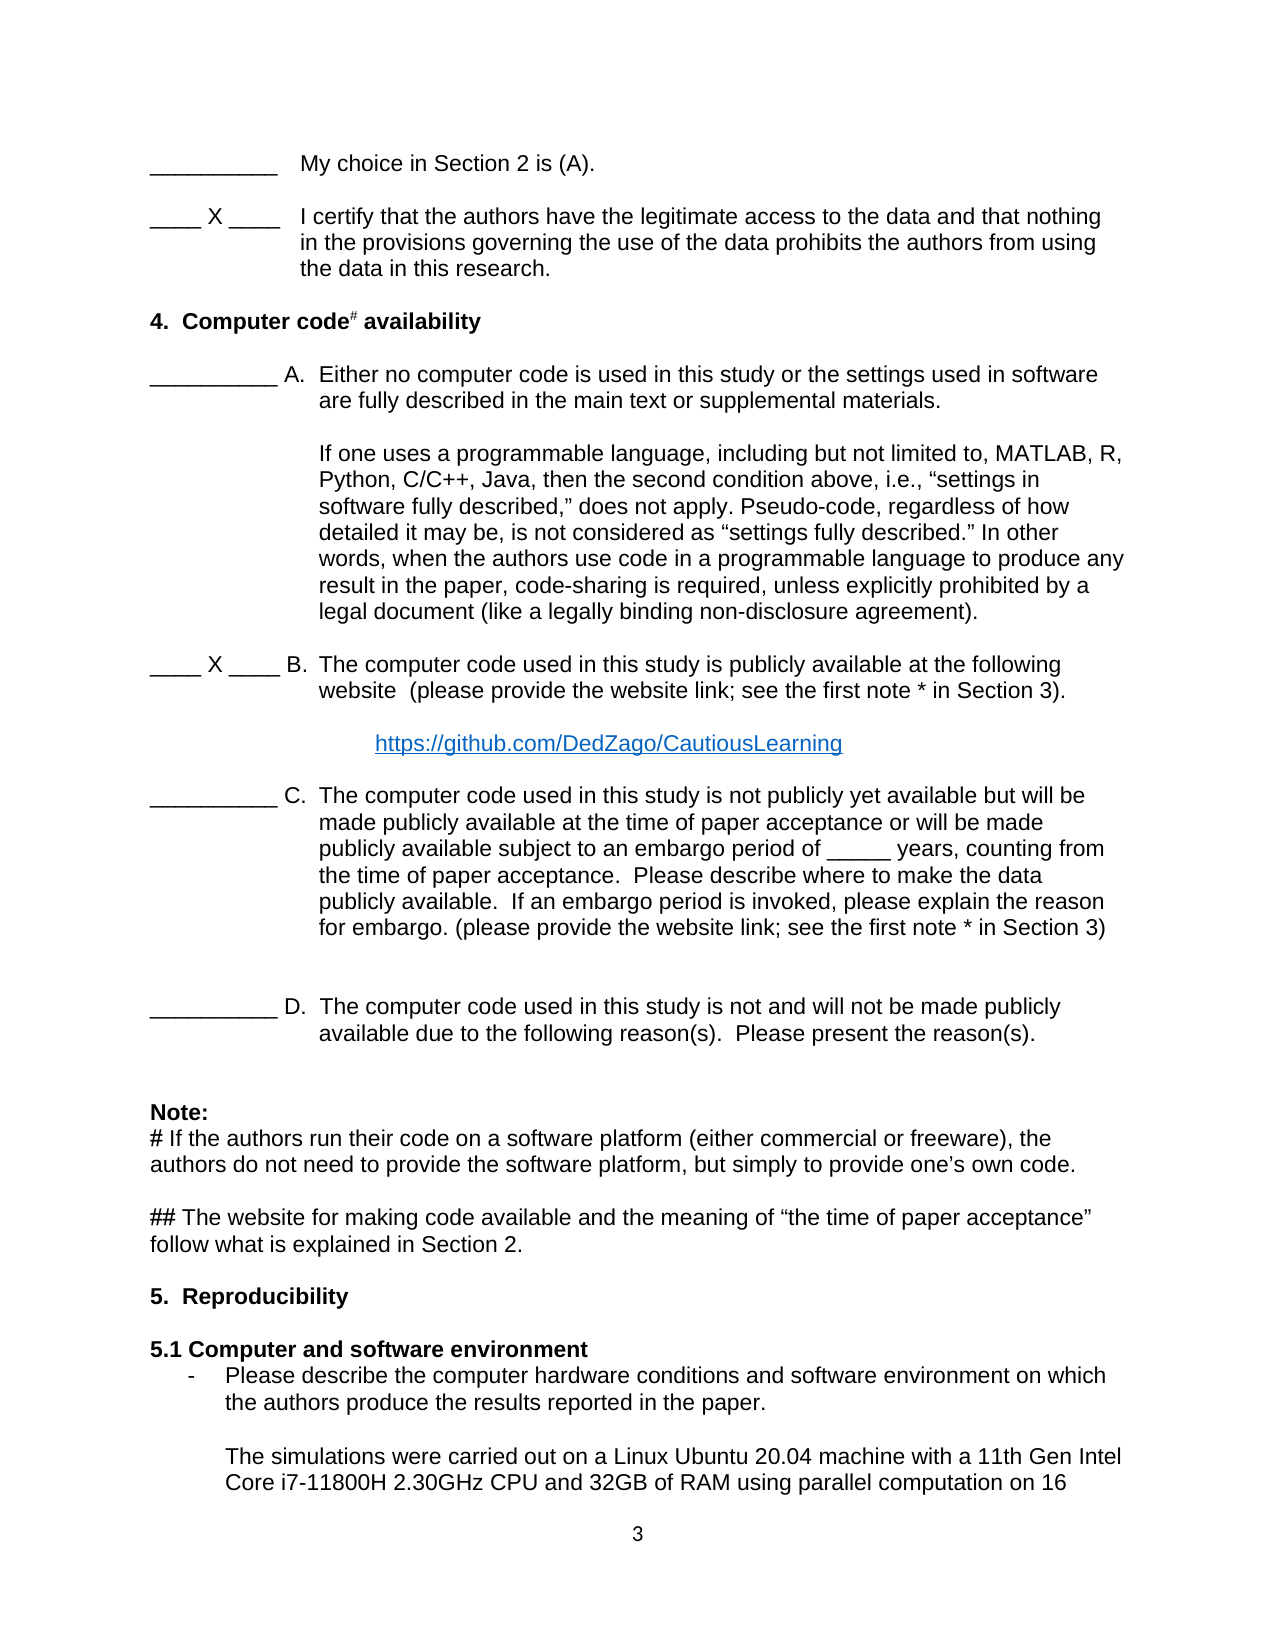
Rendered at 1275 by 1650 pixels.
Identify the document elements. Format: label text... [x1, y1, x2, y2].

text https://github.com/DedZago/CautiousLearning [150, 730, 1125, 756]
list The simulations were carried out on a Linux Ubuntu 20.04 machine with a 11th Gen Intel Core i7-11800H 2.30GHz CPU and 32GB of RAM using parallel computation on 16 [225, 1443, 1125, 1496]
text 5.1 Computer and software environment [150, 1336, 1125, 1362]
text 5. Reproducibility [150, 1283, 1125, 1309]
text ____ X ____ I certify that the authors have the legitimate access to the data and that nothing in the provisions governing the use of the data prohibits the authors from using the data in this research. [150, 203, 1125, 282]
list Please describe the computer hardware conditions and software environment on which the authors produce the results reported in the paper. [187, 1362, 1125, 1415]
text  If the authors run their code on a software platform (either commercial or freeware), the authors do not need to provide the software platform, but simply to provide one’s own code. [150, 1125, 1125, 1178]
text __________ C. The computer code used in this study is not publicly yet available but will be made publicly available at the time of paper acceptance or will be made publicly available subject to an embargo period of _____ years, counting from the time of paper acceptance. Please describe where to make the data publicly available. If an embargo period is invoked, please explain the reason for embargo. (please provide the website link; see the first note * in Section 3) [150, 782, 1125, 941]
text 4. Computer code# availability [150, 308, 1125, 334]
text ____ X ____ B. The computer code used in this study is publicly available at the following website (please provide the website link; see the first note * in Section 3). [150, 651, 1125, 703]
text __________ A. Either no computer code is used in this study or the settings used in software are fully described in the main text or supplemental materials. If one uses a programmable language, including but not limited to, MATLAB, R, Python, C/C++, Java, then the second condition above, i.e., “settings in software fully described,” does not apply. Pseudo-code, regardless of how detailed it may be, is not considered as “settings fully described.” In other words, when the authors use code in a programmable language to produce any result in the paper, code-sharing is required, unless explicitly prohibited by a legal document (like a legally binding non-disclosure agreement). [150, 361, 1125, 624]
text  The website for making code available and the meaning of “the time of paper acceptance” follow what is explained in Section 2. [150, 1204, 1125, 1257]
text __________ D. The computer code used in this study is not and will not be made publicly available due to the following reason(s). Please present the reason(s). [150, 993, 1125, 1046]
text Note: [150, 1099, 1125, 1125]
text __________ My choice in Section 2 is (A). [150, 150, 1125, 176]
